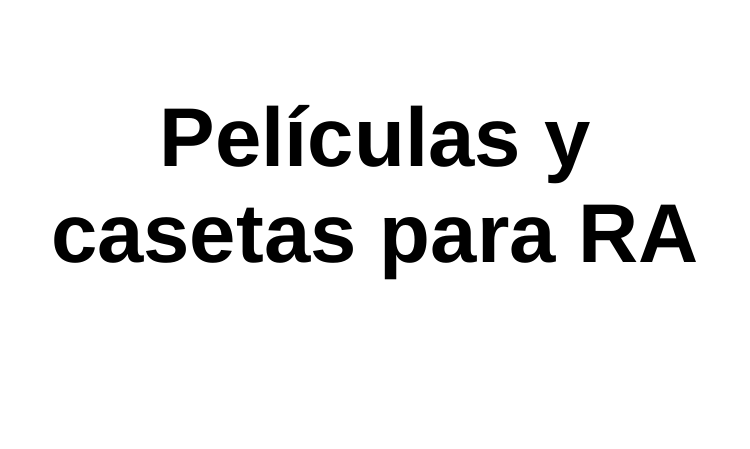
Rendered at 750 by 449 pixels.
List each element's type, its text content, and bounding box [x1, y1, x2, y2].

title Películas y casetas para RA [29, 88, 721, 280]
